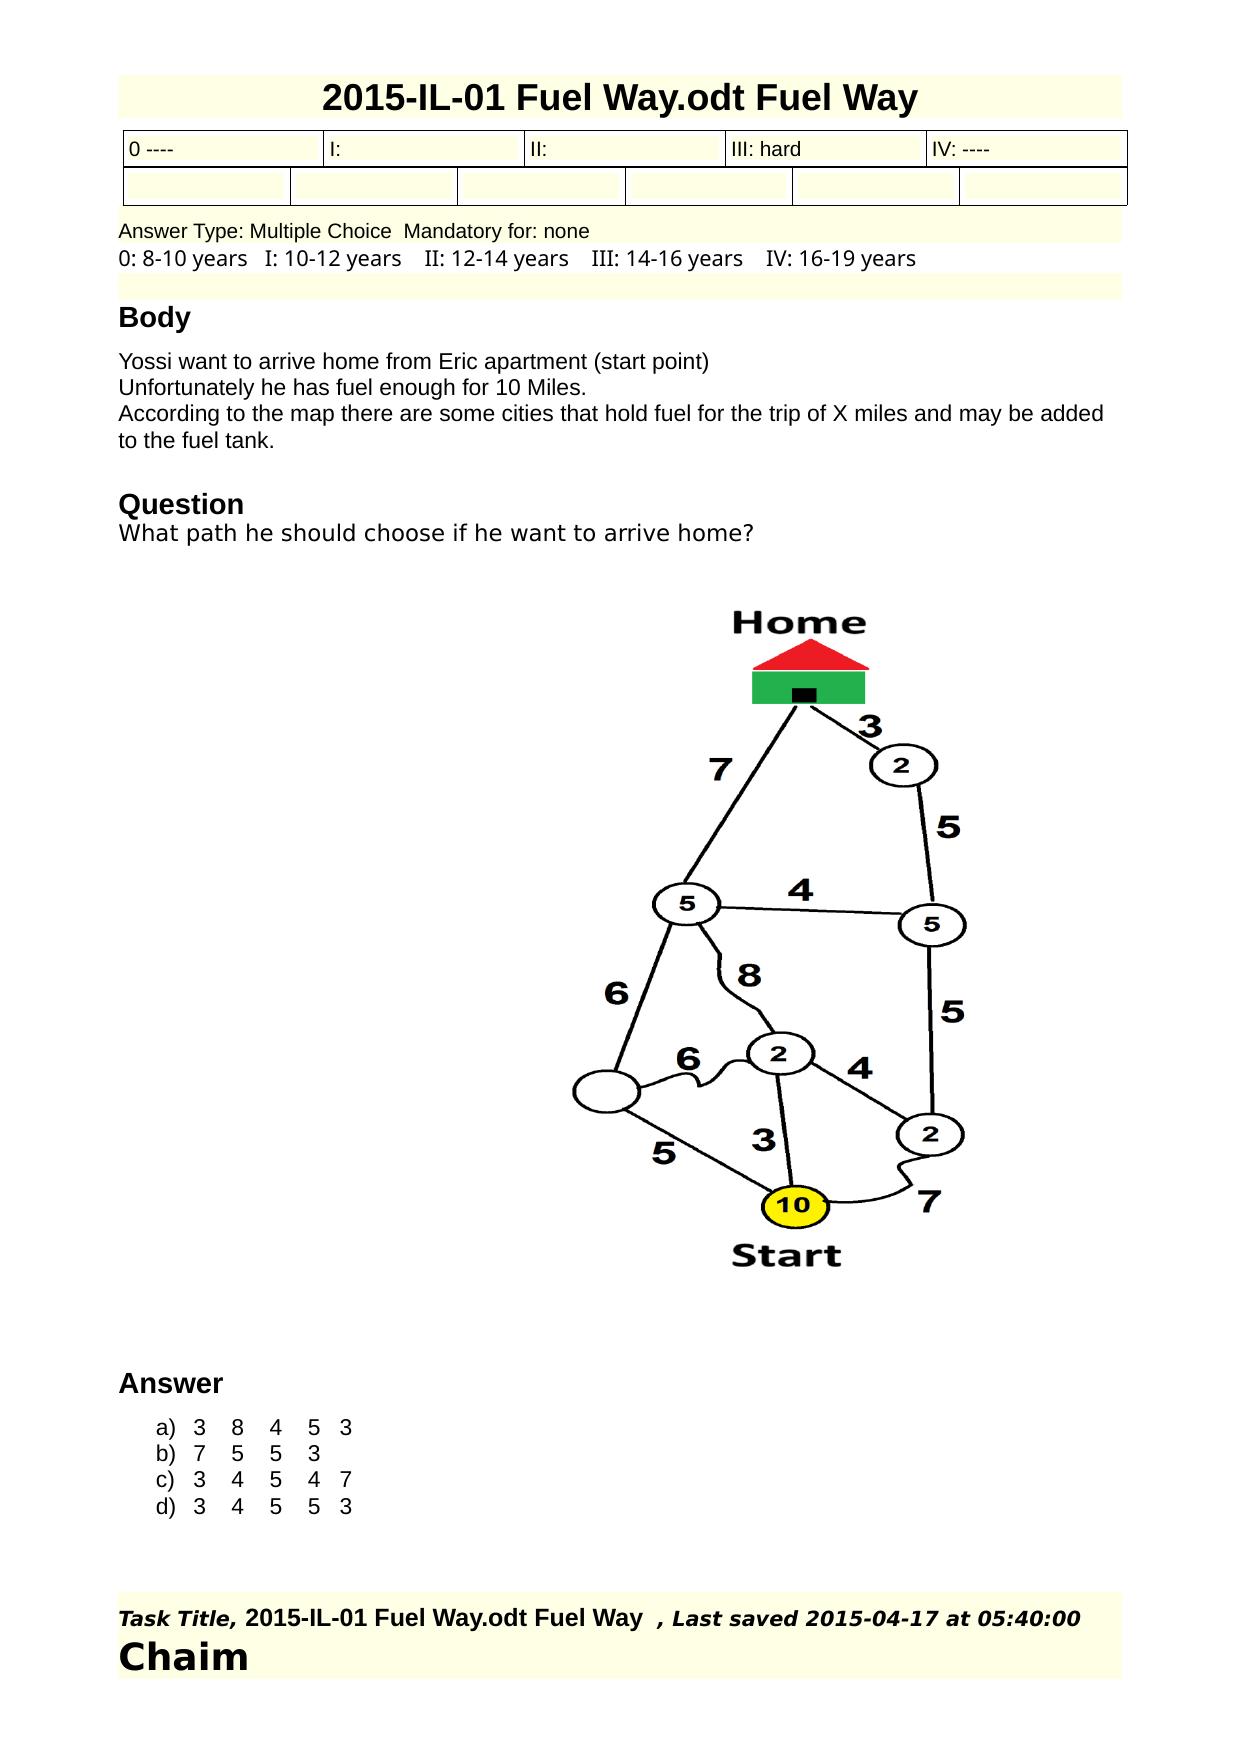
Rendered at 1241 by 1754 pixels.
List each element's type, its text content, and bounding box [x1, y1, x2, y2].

text Answer Type: Multiple Choice Mandatory for: none [118, 219, 1122, 243]
list 3 4 5 4 7 [156, 1466, 1122, 1493]
table_header II: [525, 131, 725, 166]
table_header [291, 168, 457, 204]
table_header [793, 168, 959, 204]
table_header 0 ---- [124, 131, 323, 166]
table_header [626, 168, 792, 204]
table_header [458, 168, 625, 204]
list 7 5 5 3 [156, 1440, 1122, 1466]
table_header I: [324, 131, 524, 166]
table_header [124, 168, 290, 204]
table_header III: hard [726, 131, 926, 166]
text 0: 8-10 years I: 10-12 years II: 12-14 years III: 14-16 years IV: 16-19 years [118, 243, 1122, 273]
list 3 8 4 5 3 [156, 1414, 1122, 1440]
table_header IV: ---- [927, 131, 1127, 166]
subtitle Body [118, 300, 1122, 333]
subtitle Question [118, 487, 1122, 521]
text 2015-IL-01 Fuel Way [118, 75, 1122, 118]
text Yossi want to arrive home from Eric apartment (start point) Unfortunately he has fuel enough for 10 Miles. According to the map there are some cities that hold fuel for the trip of X miles and may be added to the fuel tank. [118, 348, 1122, 453]
list 3 4 5 5 3 [156, 1493, 1122, 1519]
table_header [960, 168, 1127, 204]
text What path he should choose if he want to arrive home? [118, 521, 1122, 547]
subtitle Answer [118, 1366, 1122, 1399]
